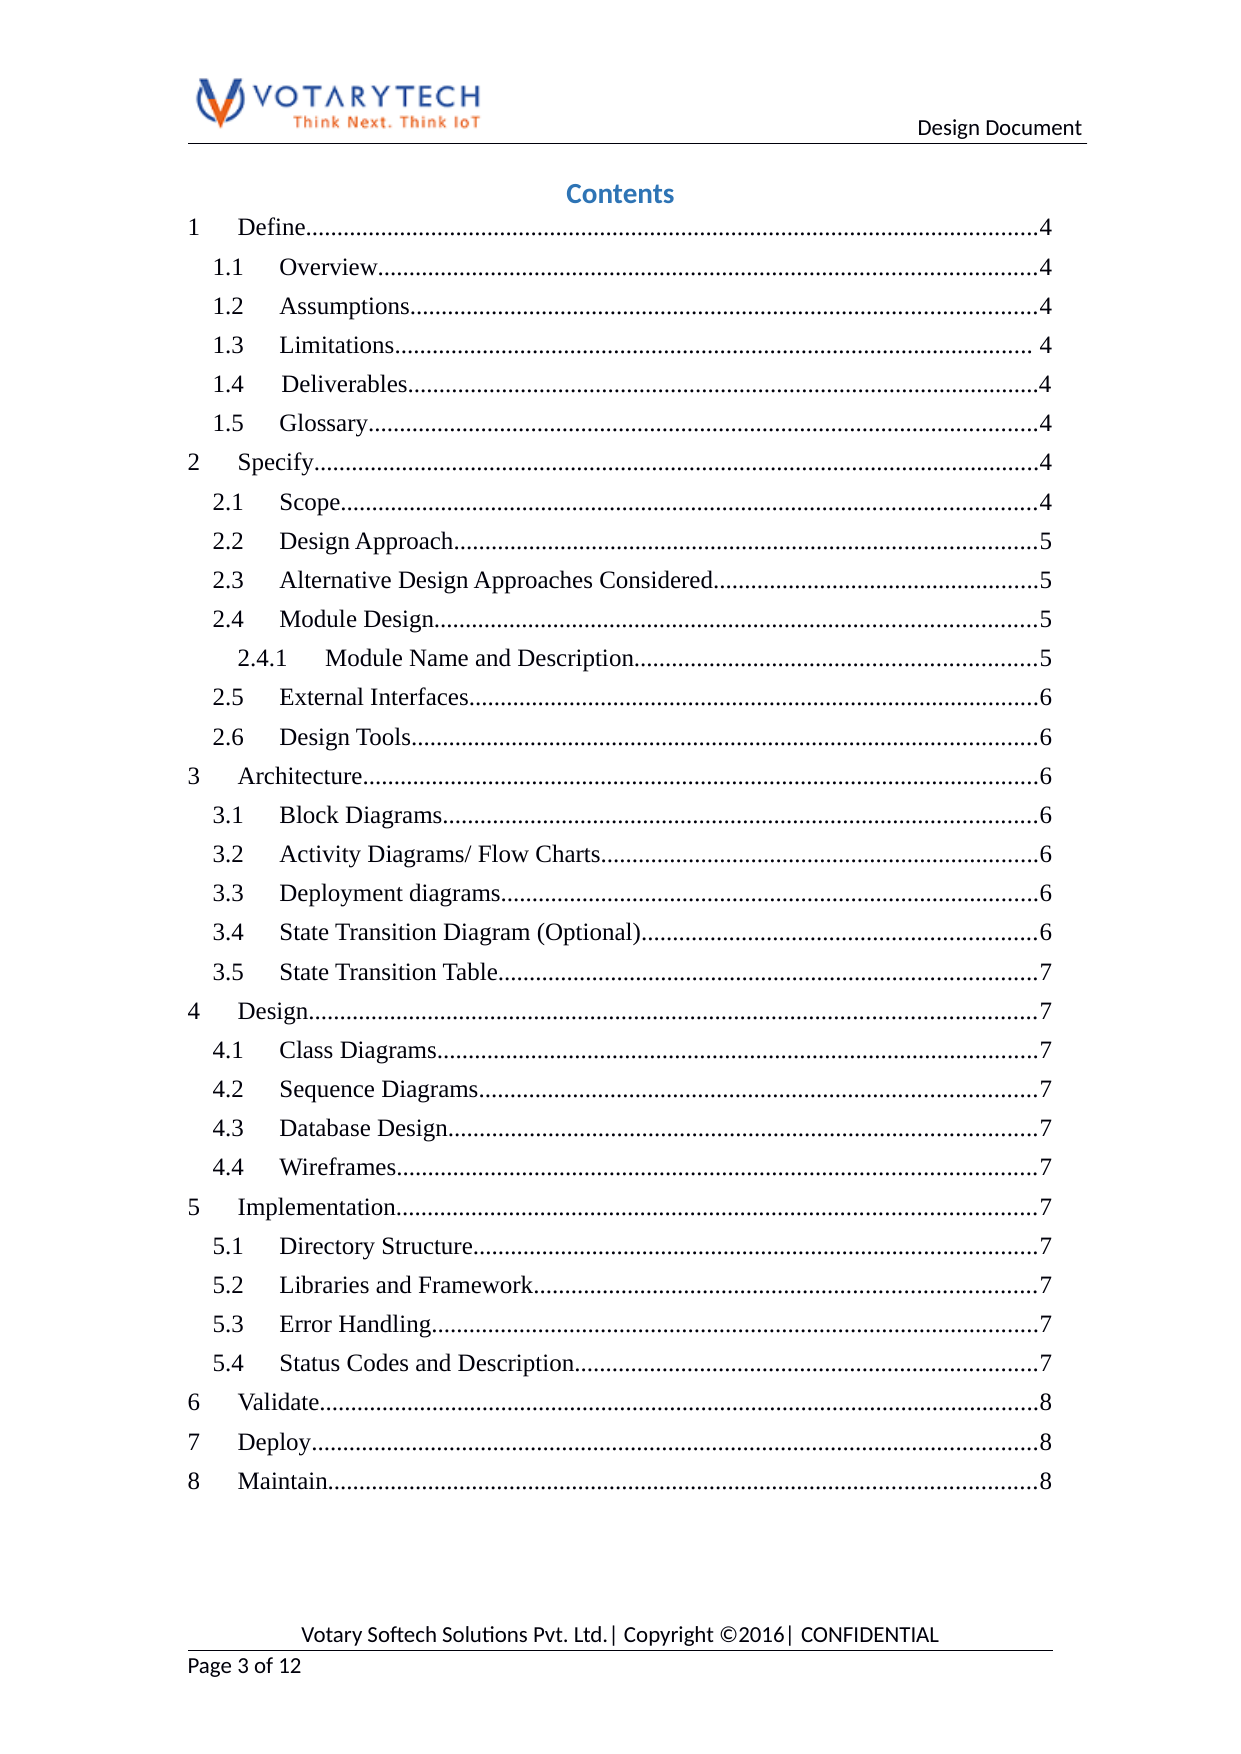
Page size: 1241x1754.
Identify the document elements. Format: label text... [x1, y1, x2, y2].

text 5.4 Status Codes and Description 7 [212, 1348, 1053, 1377]
text 5 Implementation 7 [187, 1192, 1053, 1220]
text 3.3 Deployment diagrams 6 [212, 878, 1053, 907]
subtitle Contents [187, 175, 1053, 211]
text 4.3 Database Design 7 [212, 1113, 1053, 1142]
text 1.1 Overview 4 [212, 252, 1053, 280]
text 4.4 Wireframes 7 [212, 1152, 1053, 1181]
text 1.4 Deliverables.....................................................................................................4 [212, 369, 1053, 398]
text 3 Architecture 6 [187, 761, 1053, 789]
text 6 Validate 8 [187, 1387, 1053, 1416]
picture [187, 75, 488, 135]
text 1.3 Limitations 4 [212, 330, 1053, 359]
text 4.1 Class Diagrams 7 [212, 1035, 1053, 1064]
text 4.2 Sequence Diagrams 7 [212, 1074, 1053, 1103]
text 1.5 Glossary 4 [212, 408, 1053, 437]
text 1.2 Assumptions 4 [212, 291, 1053, 319]
text 3.1 Block Diagrams 6 [212, 800, 1053, 829]
text 5.1 Directory Structure 7 [212, 1231, 1053, 1259]
text 7 Deploy 8 [187, 1427, 1053, 1455]
text 2.1 Scope 4 [212, 487, 1053, 515]
text 3.2 Activity Diagrams/ Flow Charts 6 [212, 839, 1053, 868]
text 4 Design 7 [187, 996, 1053, 1024]
text 2.5 External Interfaces 6 [212, 682, 1053, 711]
text 3.4 State Transition Diagram (Optional) 6 [212, 917, 1053, 946]
text 2.4.1 Module Name and Description 5 [237, 643, 1053, 672]
text 2.2 Design Approach 5 [212, 526, 1053, 554]
text 2.6 Design Tools 6 [212, 722, 1053, 750]
text 2.3 Alternative Design Approaches Considered 5 [212, 565, 1053, 594]
text 2 Specify 4 [187, 447, 1053, 476]
text 2.4 Module Design 5 [212, 604, 1053, 633]
text 3.5 State Transition Table 7 [212, 957, 1053, 985]
text 1 Define 4 [187, 212, 1053, 241]
text 5.2 Libraries and Framework 7 [212, 1270, 1053, 1299]
text 5.3 Error Handling 7 [212, 1309, 1053, 1338]
text 8 Maintain 8 [187, 1466, 1053, 1494]
